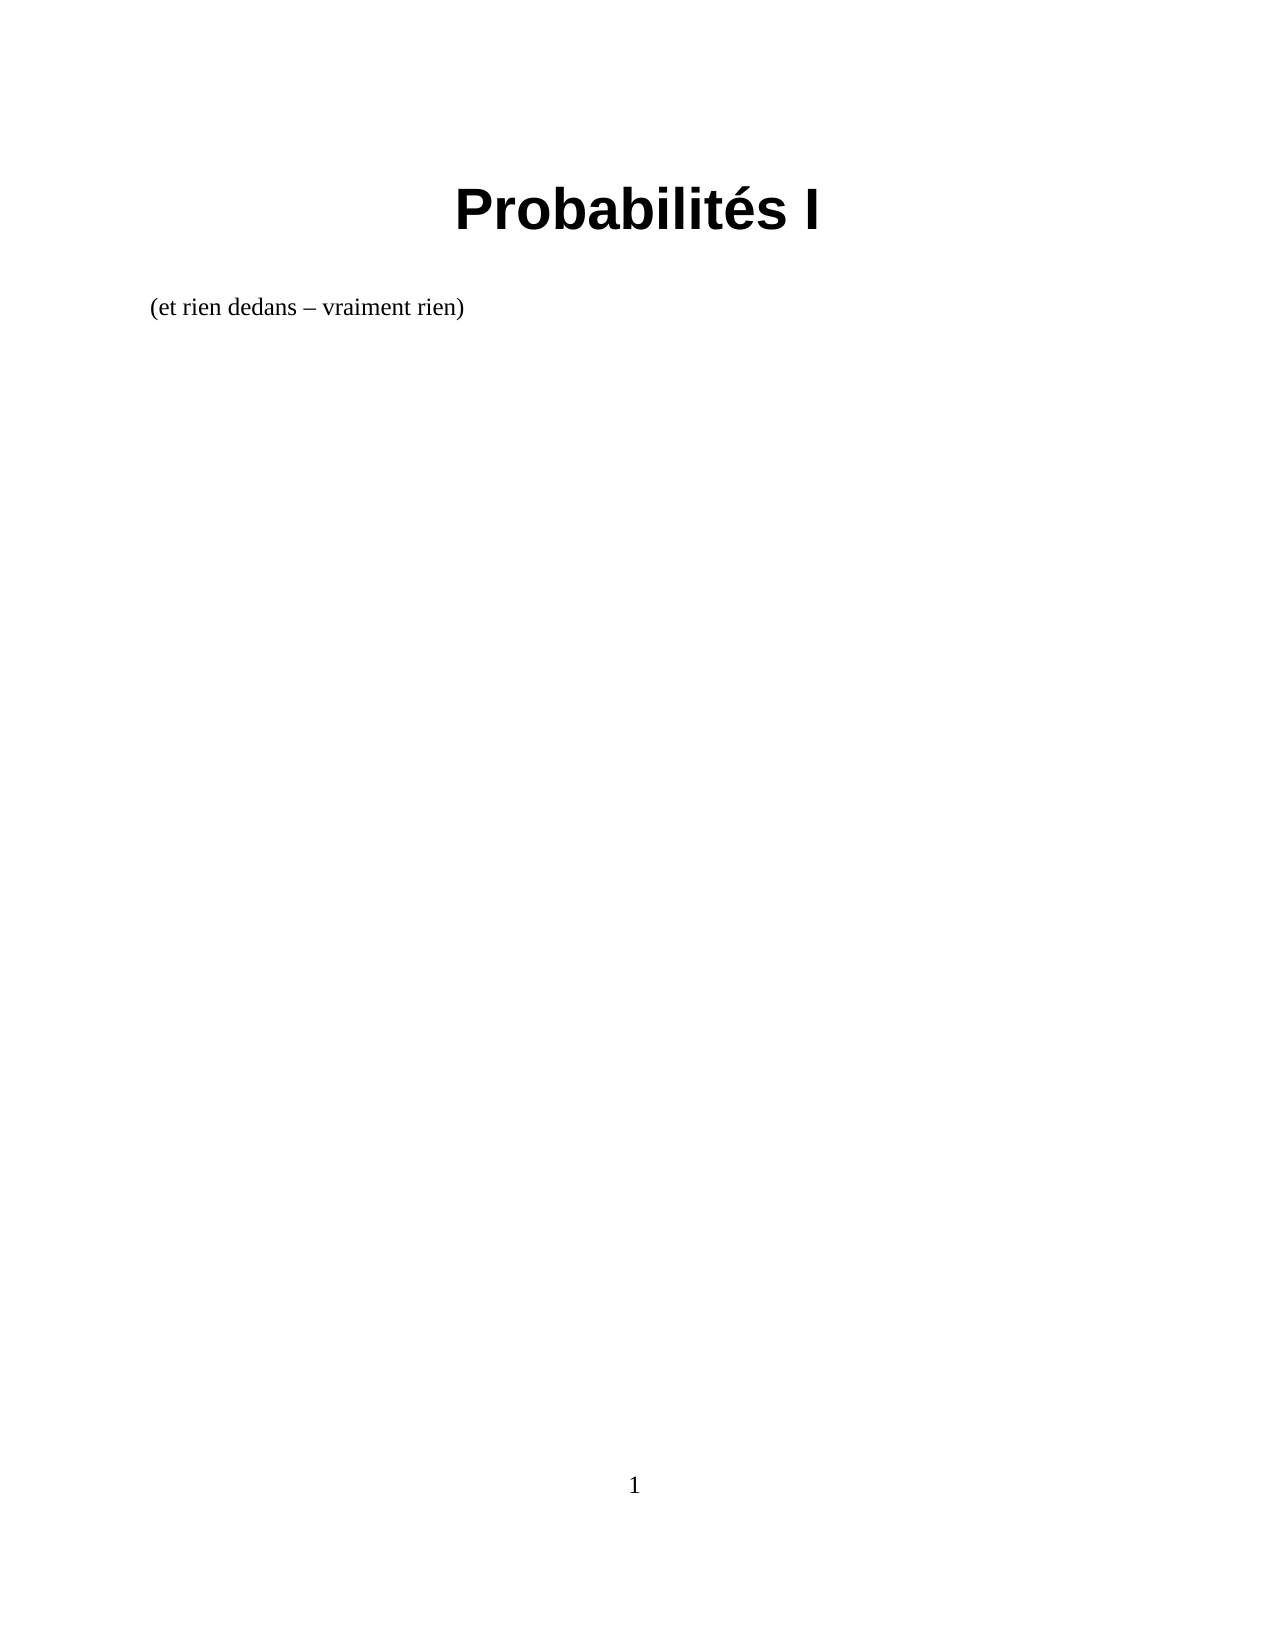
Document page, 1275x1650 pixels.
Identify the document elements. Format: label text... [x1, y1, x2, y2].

text (et rien dedans – vraiment rien) [150, 292, 1125, 321]
title Probabilités I [150, 175, 1125, 242]
